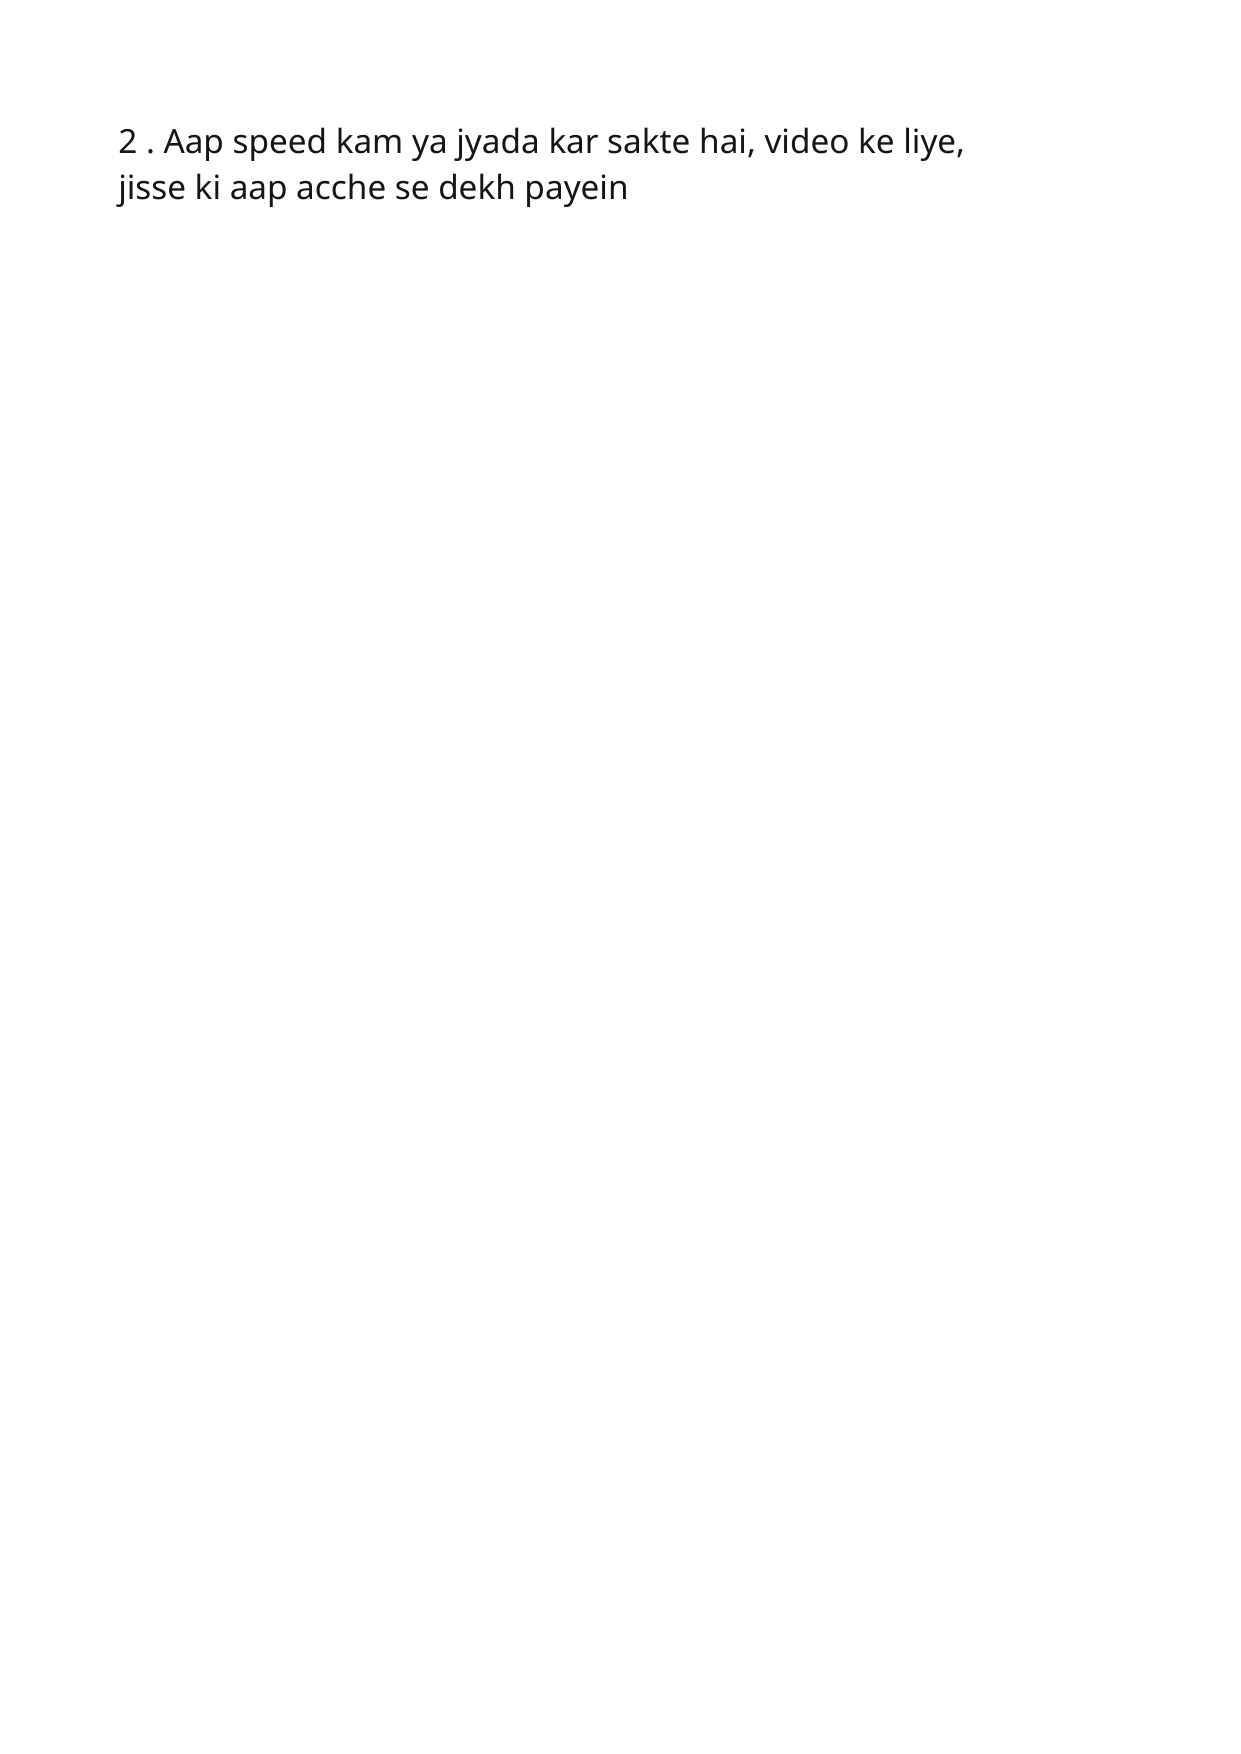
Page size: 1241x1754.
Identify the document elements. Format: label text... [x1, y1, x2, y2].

text 2 . Aap speed kam ya jyada kar sakte hai, video ke liye, jisse ki aap acche se dekh payein [118, 118, 1021, 209]
